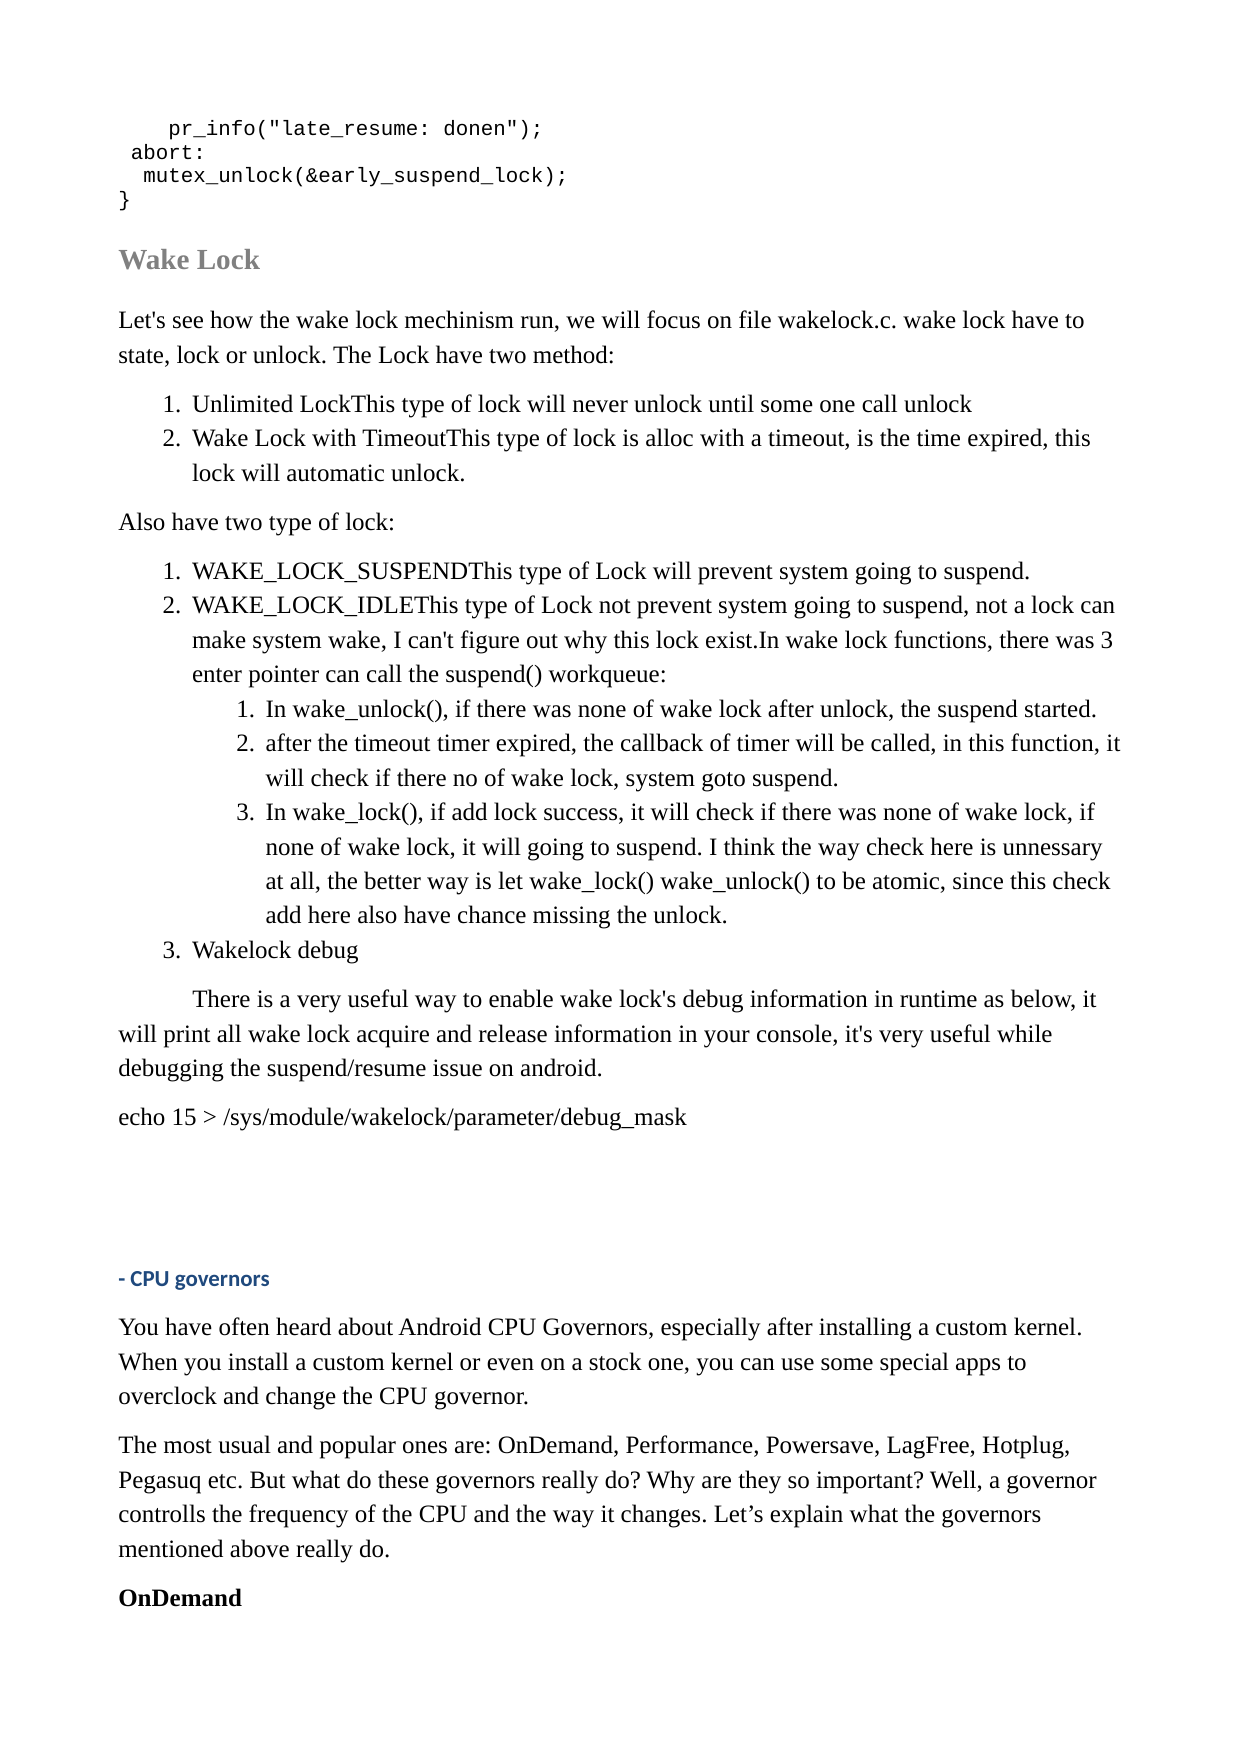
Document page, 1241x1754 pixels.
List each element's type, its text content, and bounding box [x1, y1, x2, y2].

list Wakelock debug [162, 935, 1122, 964]
text echo 15 > /sys/module/wakelock/parameter/debug_mask [118, 1102, 1122, 1131]
subtitle Wake Lock [118, 242, 1122, 276]
list In wake_unlock(), if there was none of wake lock after unlock, the suspend started. [236, 694, 1122, 722]
text The most usual and popular ones are: OnDemand, Performance, Powersave, LagFree, Hotplug, Pegasuq etc. But what do these governors really do? Why are they so important? Well, a governor controlls the frequency of the CPU and the way it changes. Let’s explain what the governors mentioned above really do. [118, 1430, 1122, 1563]
text } [118, 189, 1122, 213]
list after the timeout timer expired, the callback of timer will be called, in this function, it will check if there no of wake lock, system goto suspend. [236, 728, 1122, 791]
list Wake Lock with TimeoutThis type of lock is alloc with a timeout, is the time expired, this lock will automatic unlock. [162, 423, 1122, 486]
list In wake_lock(), if add lock success, it will check if there was none of wake lock, if none of wake lock, it will going to suspend. I think the way check here is unnessary at all, the better way is let wake_lock() wake_unlock() to be atomic, since this check add here also have chance missing the unlock. [236, 797, 1122, 929]
text OnDemand [118, 1583, 1122, 1612]
list WAKE_LOCK_SUSPENDThis type of Lock will prevent system going to suspend. [162, 556, 1122, 584]
text - CPU governors [118, 1264, 1122, 1292]
text Also have two type of lock: [118, 507, 1122, 536]
text mutex_unlock(&early_suspend_lock); [118, 165, 1122, 189]
text Let's see how the wake lock mechinism run, we will focus on file wakelock.c. wake lock have to state, lock or unlock. The Lock have two method: [118, 305, 1122, 368]
text abort: [118, 142, 1122, 165]
text pr_info("late_resume: donen"); [118, 118, 1122, 142]
list Unlimited LockThis type of lock will never unlock until some one call unlock [162, 389, 1122, 417]
text There is a very useful way to enable wake lock's debug information in runtime as below, it will print all wake lock acquire and release information in your console, it's very useful while debugging the suspend/resume issue on android. [118, 984, 1122, 1082]
text You have often heard about Android CPU Governors, especially after installing a custom kernel. When you install a custom kernel or even on a stock one, you can use some special apps to overclock and change the CPU governor. [118, 1312, 1122, 1410]
list WAKE_LOCK_IDLEThis type of Lock not prevent system going to suspend, not a lock can make system wake, I can't figure out why this lock exist.In wake lock functions, there was 3 enter pointer can call the suspend() workqueue: [162, 590, 1122, 688]
